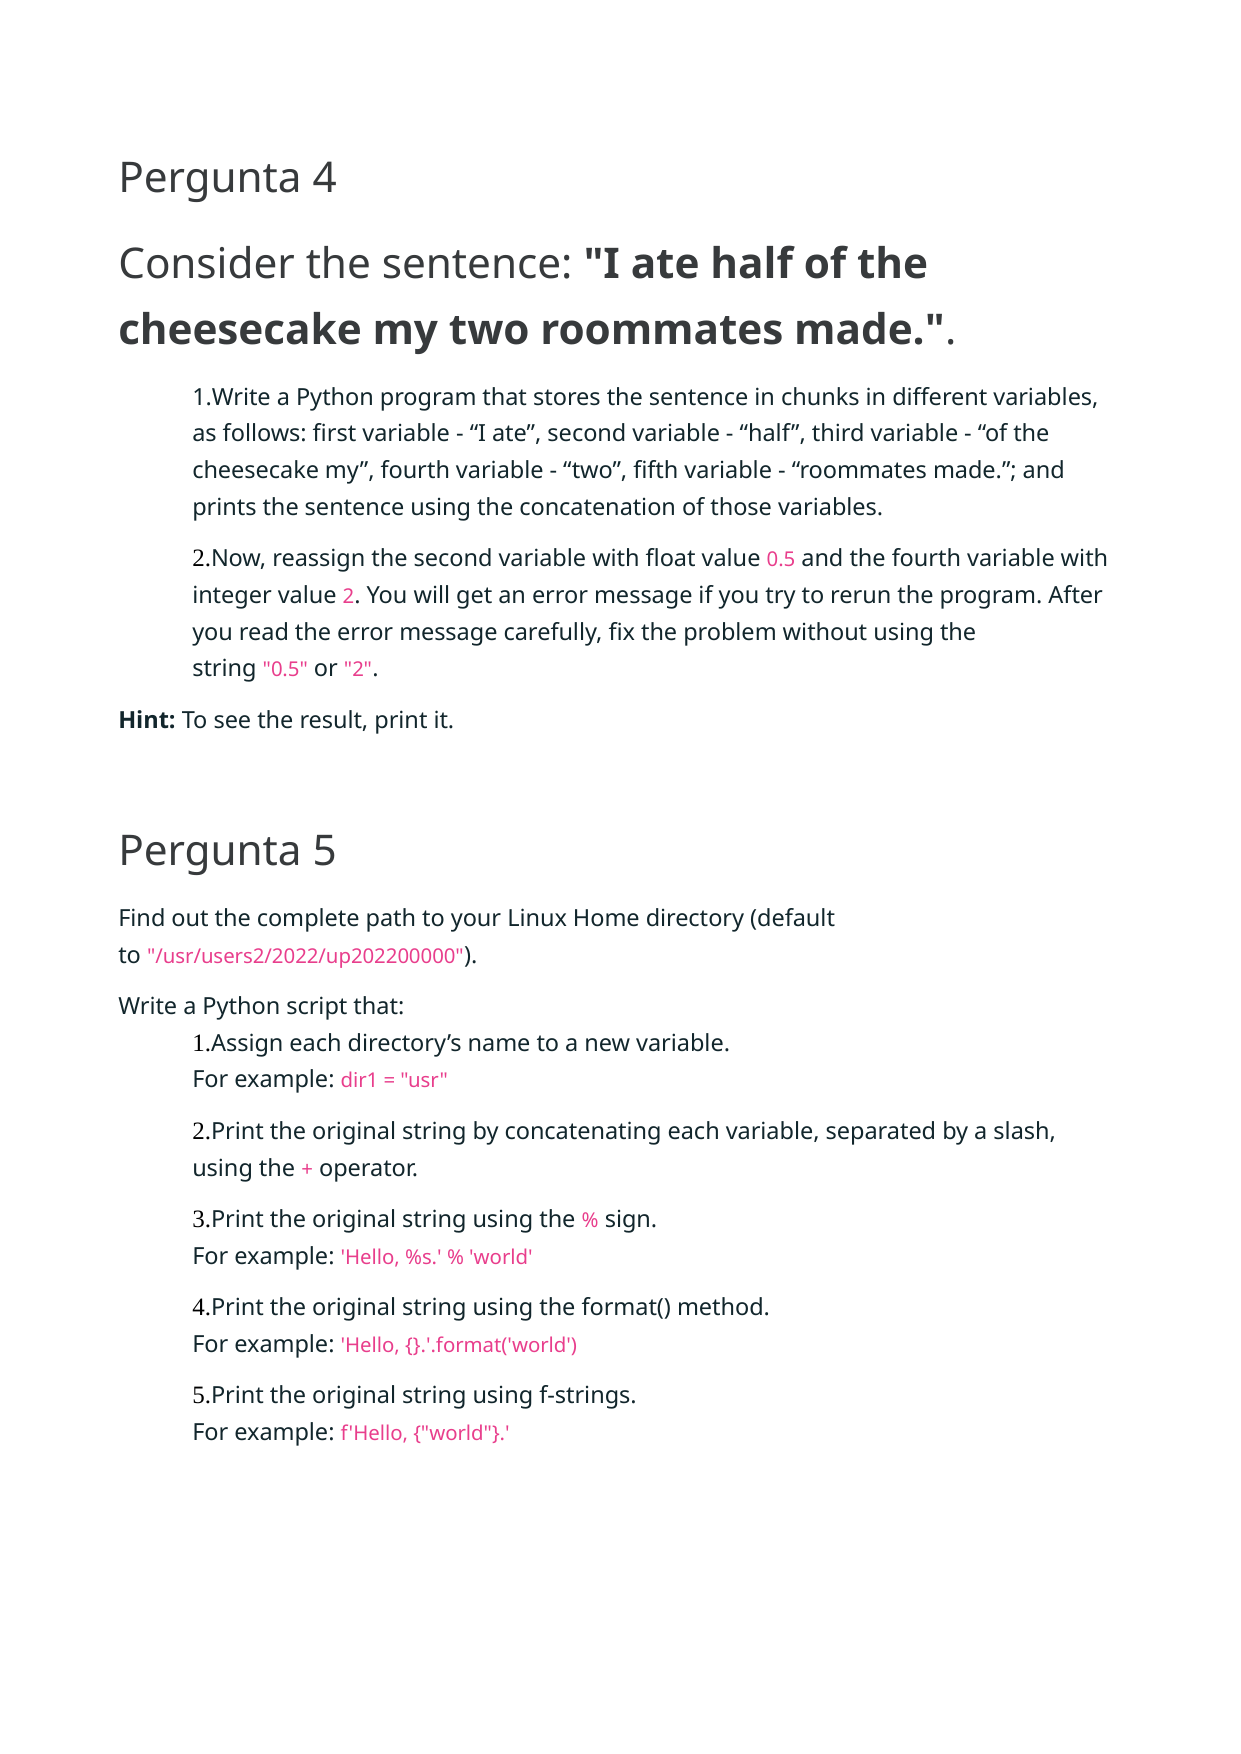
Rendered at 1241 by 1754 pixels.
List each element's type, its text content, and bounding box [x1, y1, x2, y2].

list Now, reassign the second variable with float value 0.5 and the fourth variable with integer value 2. You will get an error message if you try to rerun the program. After you read the error message carefully, fix the problem without using the string "0.5" or "2". [118, 541, 1122, 684]
list Print the original string using f-strings. For example: f'Hello, {"world"}.' [118, 1378, 1122, 1447]
list Print the original string using the format() method. For example: 'Hello, {}.'.format('world') [118, 1290, 1122, 1359]
text Write a Python script that: [118, 989, 1122, 1021]
text Find out the complete path to your Linux Home directory (default to "/usr/users2/2022/up202200000"). [118, 901, 1122, 970]
list Write a Python program that stores the sentence in chunks in different variables, as follows: first variable - “I ate”, second variable - “half”, third variable - “of the cheesecake my”, fourth variable - “two”, fifth variable - “roommates made.”; and prints the sentence using the concatenation of those variables. [118, 380, 1122, 522]
text Pergunta 4 [118, 147, 1122, 204]
list Assign each directory’s name to a new variable. For example: dir1 = "usr" [118, 1026, 1122, 1095]
text Hint: To see the result, print it. [118, 703, 1122, 735]
text Consider the sentence: "I ate half of the cheesecake my two roommates made.". [118, 233, 1122, 357]
text Pergunta 5 [118, 821, 1122, 878]
list Print the original string by concatenating each variable, separated by a slash, using the + operator. [118, 1114, 1122, 1183]
list Print the original string using the % sign. For example: 'Hello, %s.' % 'world' [118, 1202, 1122, 1271]
